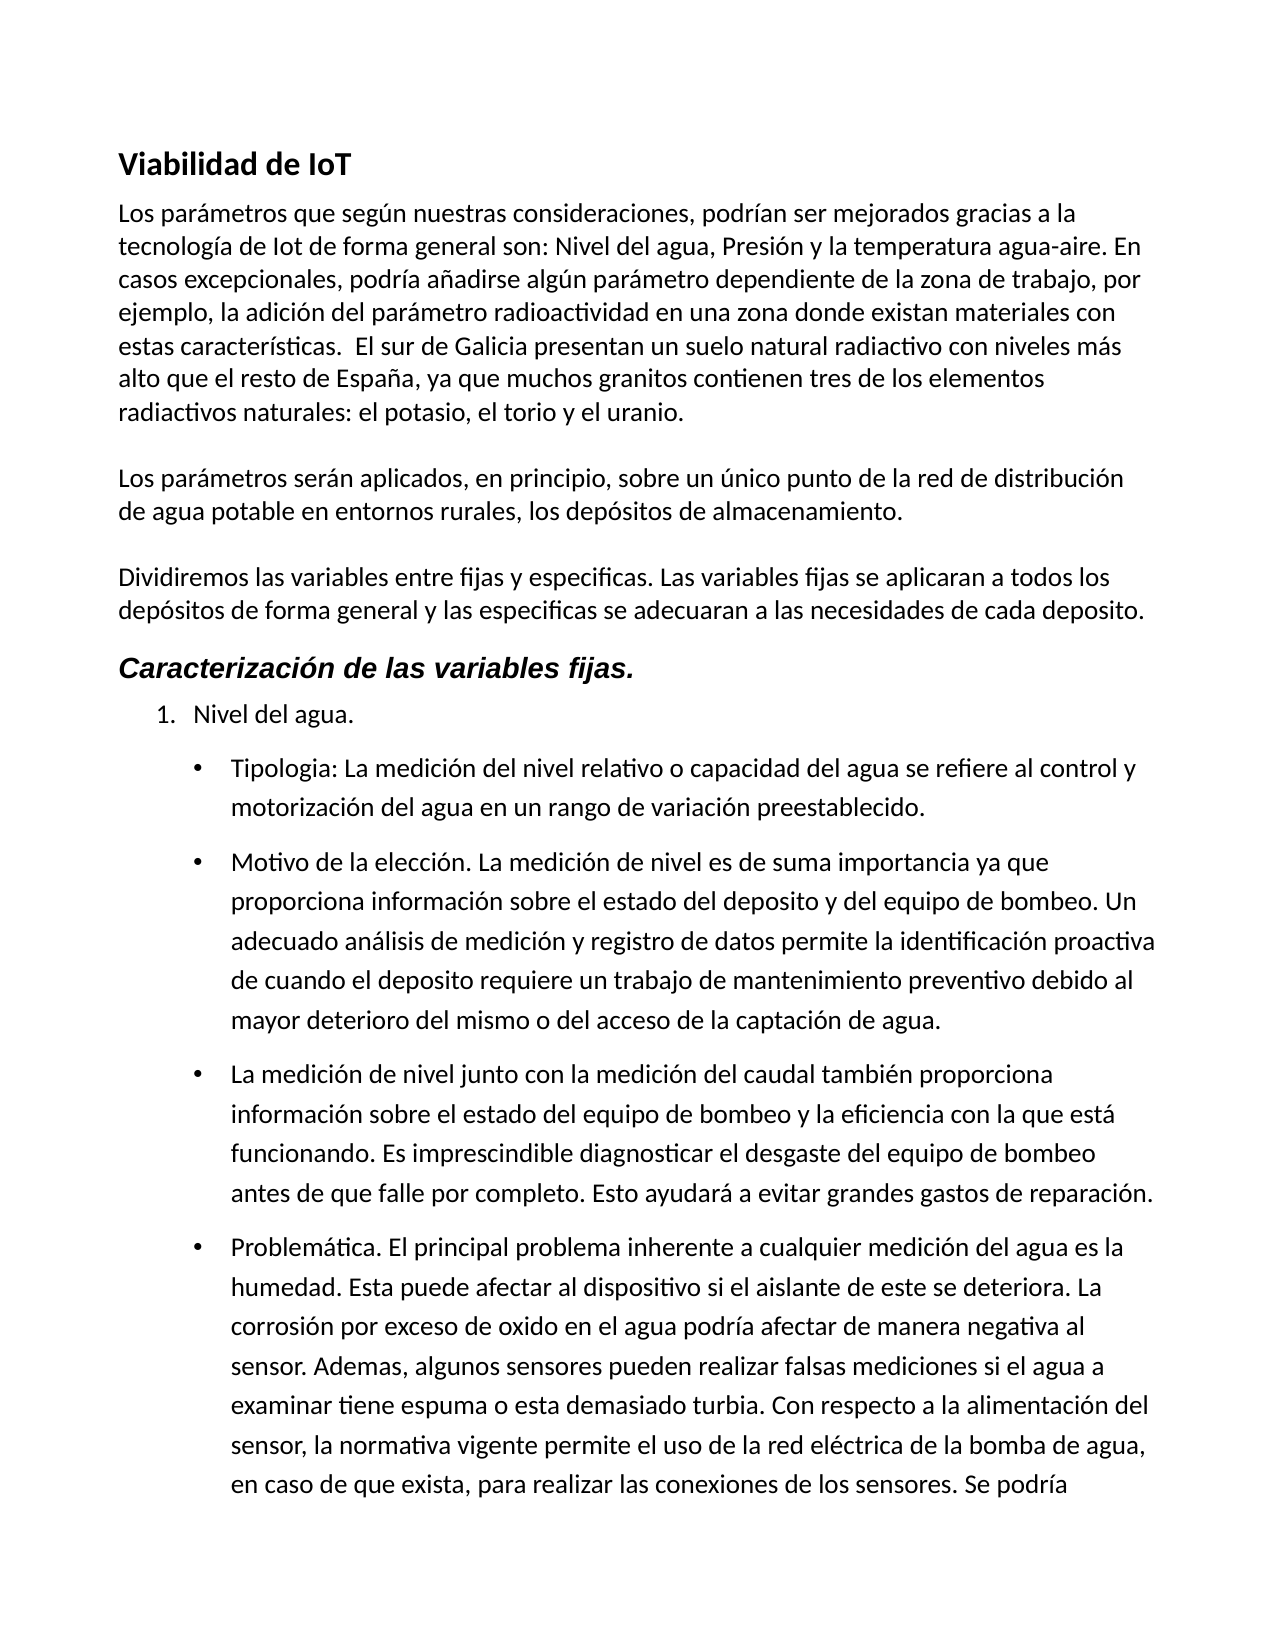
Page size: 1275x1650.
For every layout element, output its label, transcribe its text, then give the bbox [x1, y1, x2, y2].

list Motivo de la elección. La medición de nivel es de suma importancia ya que proporciona información sobre el estado del deposito y del equipo de bombeo. Un adecuado análisis de medición y registro de datos permite la identificación proactiva de cuando el deposito requiere un trabajo de mantenimiento preventivo debido al mayor deterioro del mismo o del acceso de la captación de agua. [193, 845, 1157, 1036]
list La medición de nivel junto con la medición del caudal también proporciona información sobre el estado del equipo de bombeo y la eficiencia con la que está funcionando. Es imprescindible diagnosticar el desgaste del equipo de bombeo antes de que falle por completo. Esto ayudará a evitar grandes gastos de reparación. [193, 1057, 1157, 1209]
list Problemática. El principal problema inherente a cualquier medición del agua es la humedad. Esta puede afectar al dispositivo si el aislante de este se deteriora. La corrosión por exceso de oxido en el agua podría afectar de manera negativa al sensor. Ademas, algunos sensores pueden realizar falsas mediciones si el agua a examinar tiene espuma o esta demasiado turbia. Con respecto a la alimentación del sensor, la normativa vigente permite el uso de la red eléctrica de la bomba de agua, en caso de que exista, para realizar las conexiones de los sensores. Se podría [193, 1230, 1157, 1501]
list Tipologia: La medición del nivel relativo o capacidad del agua se refiere al control y motorización del agua en un rango de variación preestablecido. [193, 751, 1157, 824]
text Dividiremos las variables entre fijas y especificas. Las variables fijas se aplicaran a todos los depósitos de forma general y las especificas se adecuaran a las necesidades de cada deposito. [118, 560, 1157, 626]
text Los parámetros que según nuestras consideraciones, podrían ser mejorados gracias a la tecnología de Iot de forma general son: Nivel del agua, Presión y la temperatura agua-aire. En casos excepcionales, podría añadirse algún parámetro dependiente de la zona de trabajo, por ejemplo, la adición del parámetro radioactividad en una zona donde existan materiales con estas características. El sur de Galicia presentan un suelo natural radiactivo con niveles más alto que el resto de España, ya que muchos granitos contienen tres de los elementos radiactivos naturales: el potasio, el torio y el uranio. [118, 197, 1157, 428]
list Nivel del agua. [156, 697, 1157, 730]
subtitle Viabilidad de IoT [118, 143, 1157, 184]
text Los parámetros serán aplicados, en principio, sobre un único punto de la red de distribución de agua potable en entornos rurales, los depósitos de almacenamiento. [118, 461, 1157, 527]
subtitle Caracterización de las variables fijas. [118, 651, 1157, 684]
